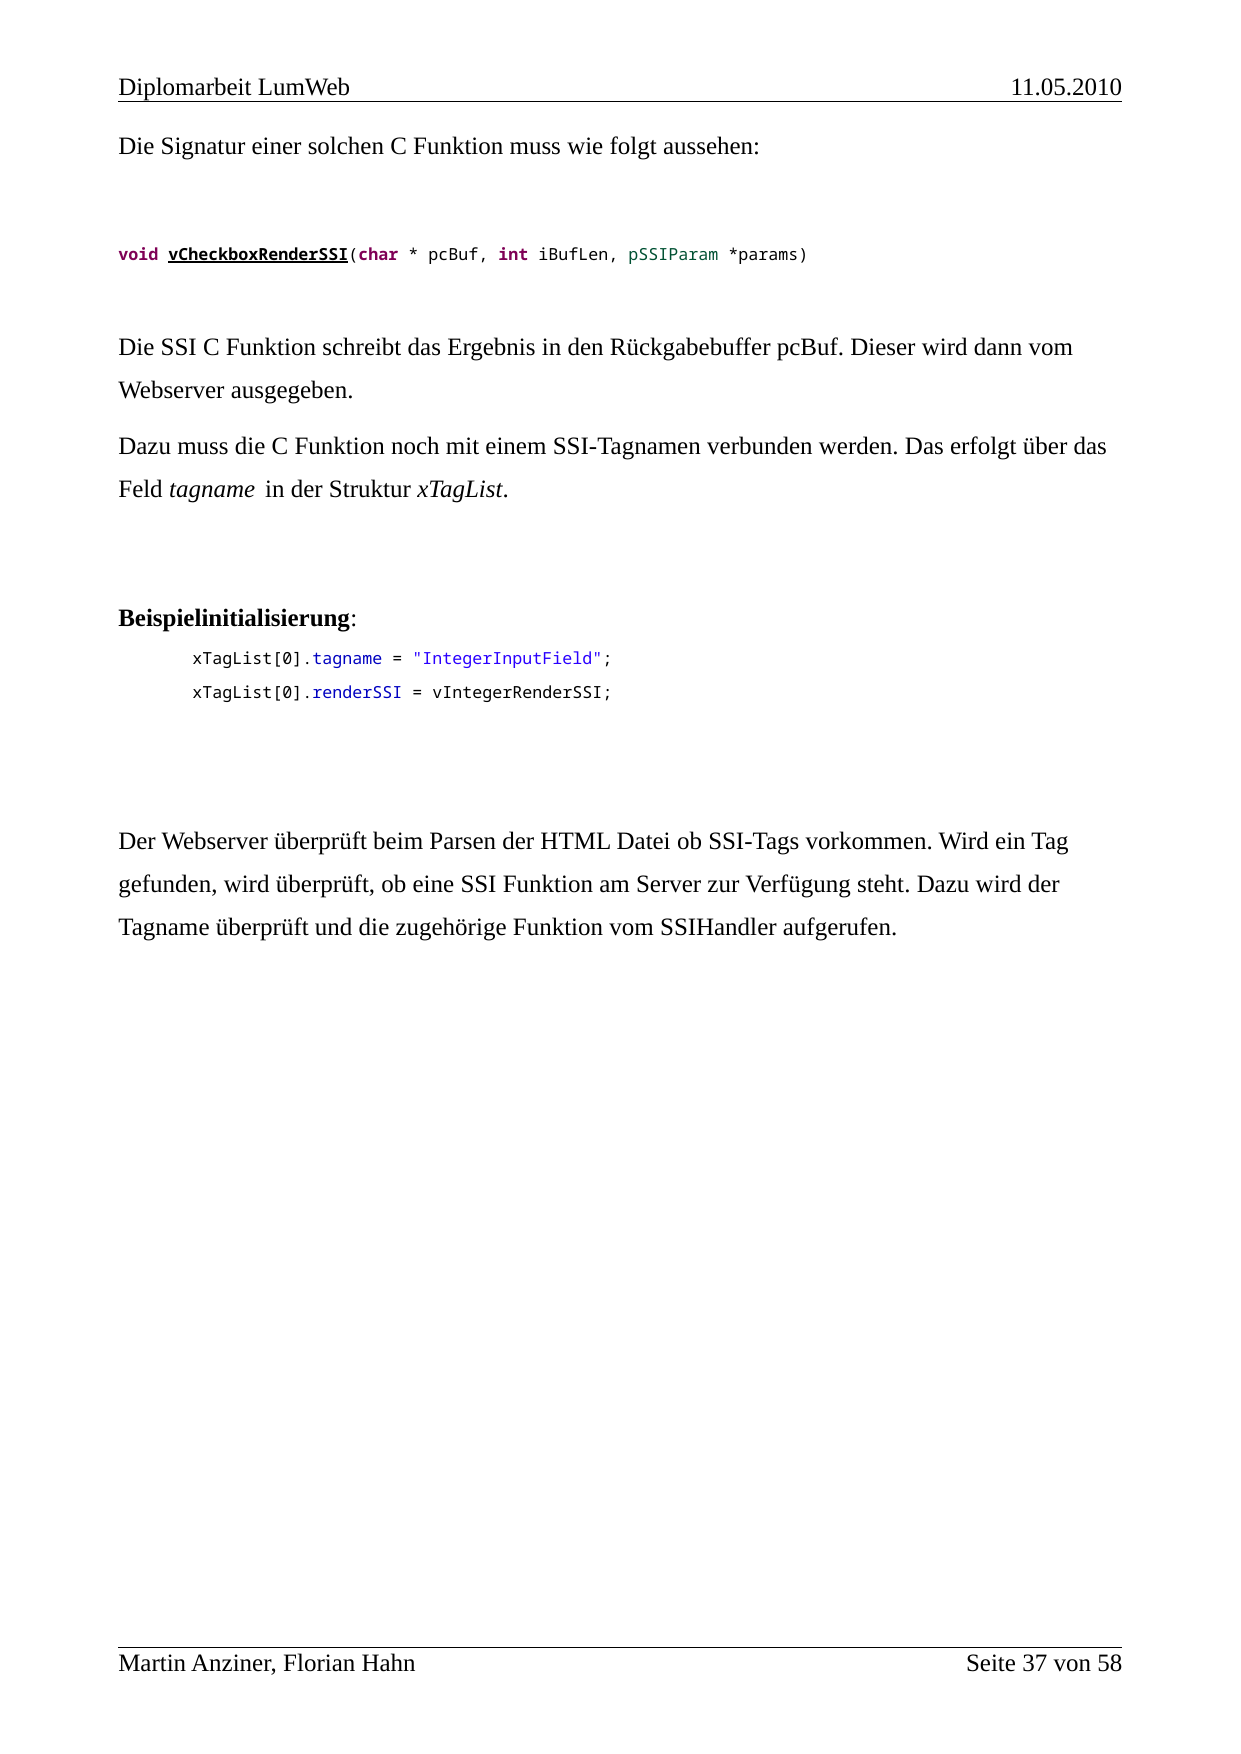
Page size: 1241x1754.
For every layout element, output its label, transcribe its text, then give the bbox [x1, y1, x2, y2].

text Dazu muss die C Funktion noch mit einem SSI-Tagnamen verbunden werden. Das erfolgt über das Feld tagname in der Struktur xTagList. [118, 431, 1122, 503]
text void vCheckboxRenderSSI(char * pcBuf, int iBufLen, pSSIParam *params) [118, 242, 1122, 265]
text xTagList[0].renderSSI = vIntegerRenderSSI; [118, 681, 1122, 703]
text Die Signatur einer solchen C Funktion muss wie folgt aussehen: [118, 131, 1122, 160]
text Beispielinitialisierung: [118, 603, 1122, 632]
text Der Webserver überprüft beim Parsen der HTML Datei ob SSI-Tags vorkommen. Wird ein Tag gefunden, wird überprüft, ob eine SSI Funktion am Server zur Verfügung steht. Dazu wird der Tagname überprüft und die zugehörige Funktion vom SSIHandler aufgerufen. [118, 826, 1122, 941]
text xTagList[0].tagname = "IntegerInputField"; [118, 646, 1122, 669]
text Die SSI C Funktion schreibt das Ergebnis in den Rückgabebuffer pcBuf. Dieser wird dann vom Webserver ausgegeben. [118, 332, 1122, 404]
